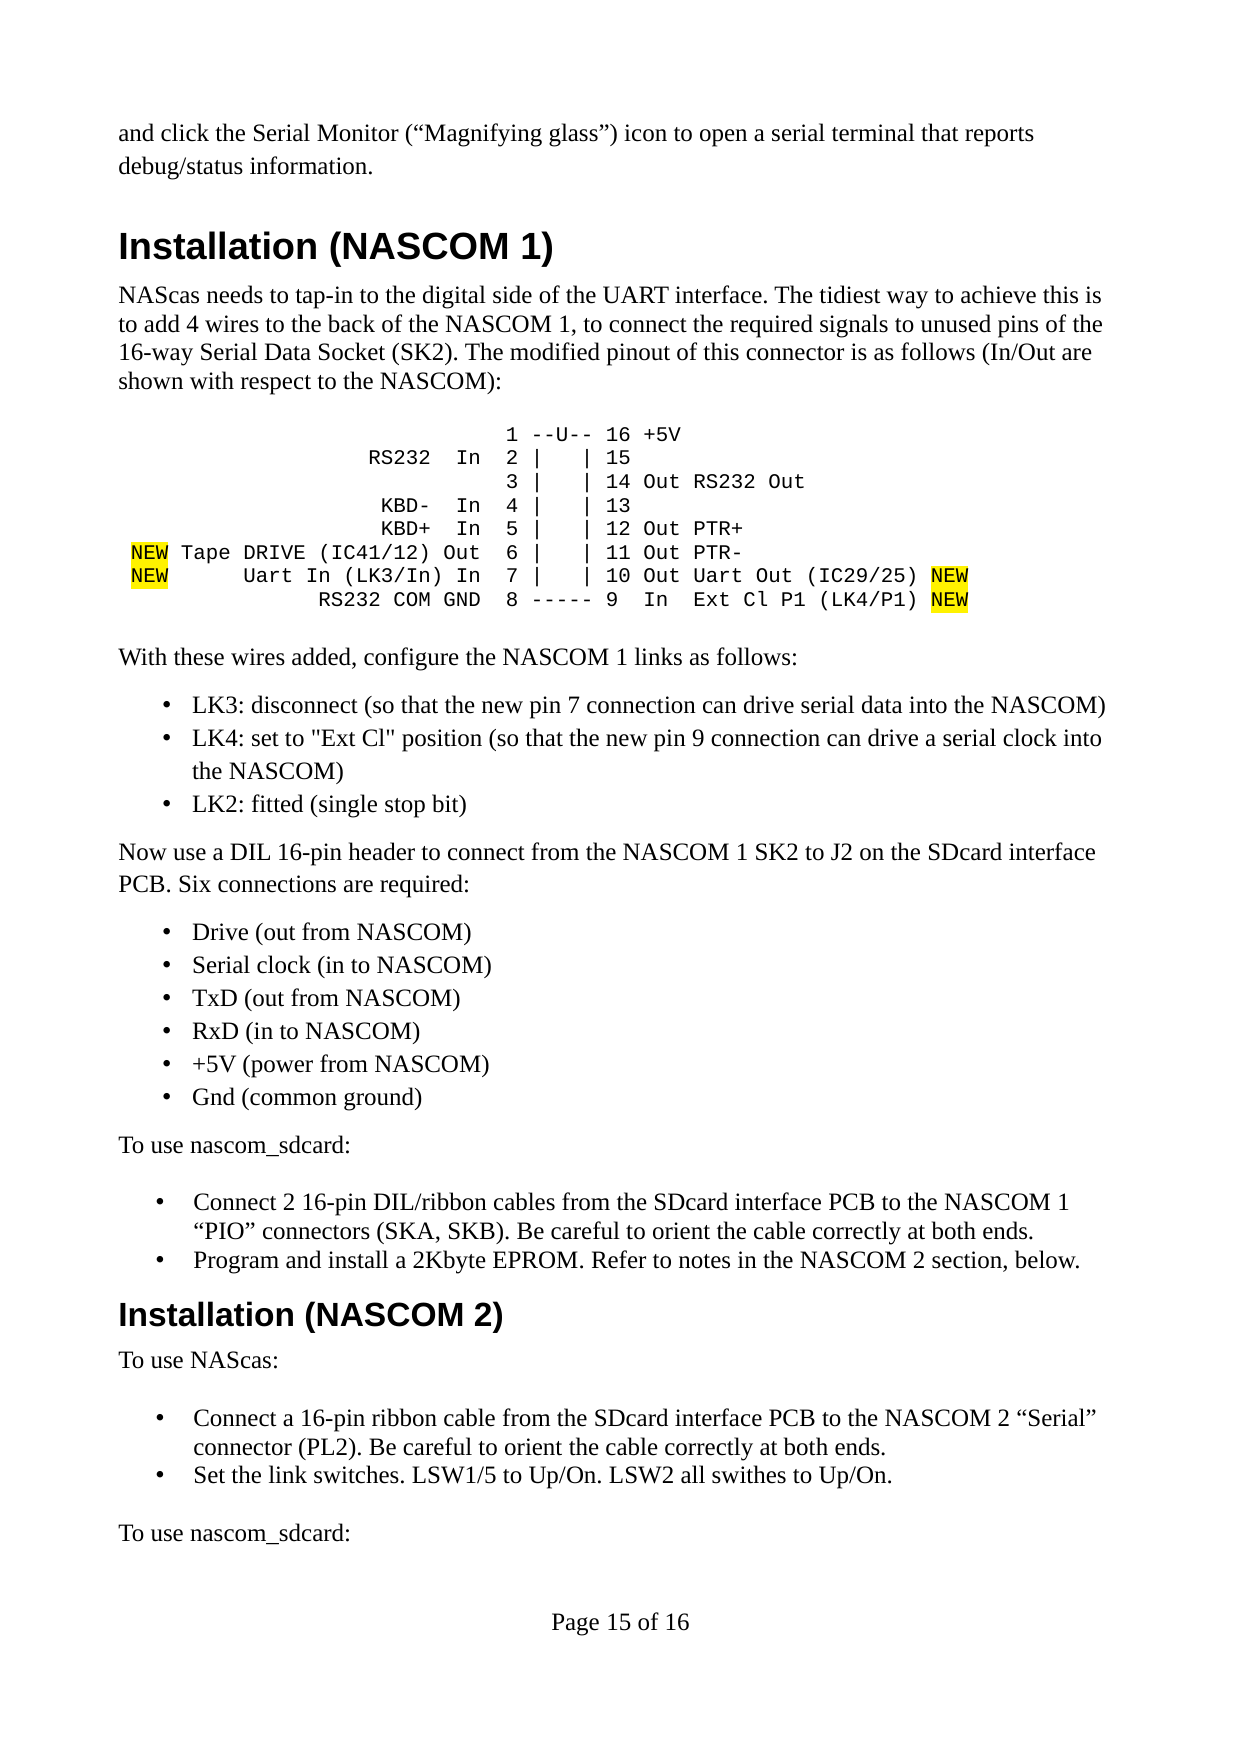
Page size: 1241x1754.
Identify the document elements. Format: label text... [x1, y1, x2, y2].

list LK4: set to "Ext Cl" position (so that the new pin 9 connection can drive a serial clock into the NASCOM) [162, 723, 1122, 785]
list Connect a 16-pin ribbon cable from the SDcard interface PCB to the NASCOM 2 “Serial” connector (PL2). Be careful to orient the cable correctly at both ends. [156, 1403, 1122, 1461]
text KBD+ In 5 | | 12 Out PTR+ [118, 518, 1122, 542]
list Serial clock (in to NASCOM) [162, 950, 1122, 979]
list Program and install a 2Kbyte EPROM. Refer to notes in the NASCOM 2 section, below. [156, 1245, 1122, 1274]
text NEW Tape DRIVE (IC41/12) Out 6 | | 11 Out PTR- [118, 542, 1122, 566]
text and click the Serial Monitor (“Magnifying glass”) icon to open a serial terminal that reports debug/status information. [118, 118, 1122, 180]
list RxD (in to NASCOM) [162, 1016, 1122, 1045]
text 3 | | 14 Out RS232 Out [118, 471, 1122, 494]
list Gnd (common ground) [162, 1082, 1122, 1111]
text NEW Uart In (LK3/In) In 7 | | 10 Out Uart Out (IC29/25) NEW [118, 566, 1122, 589]
text With these wires added, configure the NASCOM 1 links as follows: [118, 642, 1122, 671]
text RS232 COM GND 8 ----- 9 In Ext Cl P1 (LK4/P1) NEW [118, 589, 1122, 613]
text To use nascom_sdcard: [118, 1130, 1122, 1159]
list Connect 2 16-pin DIL/ribbon cables from the SDcard interface PCB to the NASCOM 1 “PIO” connectors (SKA, SKB). Be careful to orient the cable correctly at both ends. [156, 1187, 1122, 1245]
list LK3: disconnect (so that the new pin 7 connection can drive serial data into the NASCOM) [162, 690, 1122, 719]
list Set the link switches. LSW1/5 to Up/On. LSW2 all swithes to Up/On. [156, 1461, 1122, 1489]
text NAScas needs to tap-in to the digital side of the UART interface. The tidiest way to achieve this is to add 4 wires to the back of the NASCOM 1, to connect the required signals to unused pins of the 16-way Serial Data Socket (SK2). The modified pinout of this connector is as follows (In/Out are shown with respect to the NASCOM): [118, 280, 1122, 395]
subtitle Installation (NASCOM 1) [118, 224, 1122, 267]
text KBD- In 4 | | 13 [118, 494, 1122, 518]
text To use nascom_sdcard: [118, 1518, 1122, 1547]
text RS232 In 2 | | 15 [118, 447, 1122, 471]
text 1 --U-- 16 +5V [118, 424, 1122, 447]
text To use NAScas: [118, 1346, 1122, 1374]
subtitle Installation (NASCOM 2) [118, 1294, 1122, 1333]
list Drive (out from NASCOM) [162, 917, 1122, 946]
list LK2: fitted (single stop bit) [162, 789, 1122, 818]
list TxD (out from NASCOM) [162, 983, 1122, 1012]
list +5V (power from NASCOM) [162, 1049, 1122, 1078]
text Now use a DIL 16-pin header to connect from the NASCOM 1 SK2 to J2 on the SDcard interface PCB. Six connections are required: [118, 837, 1122, 898]
